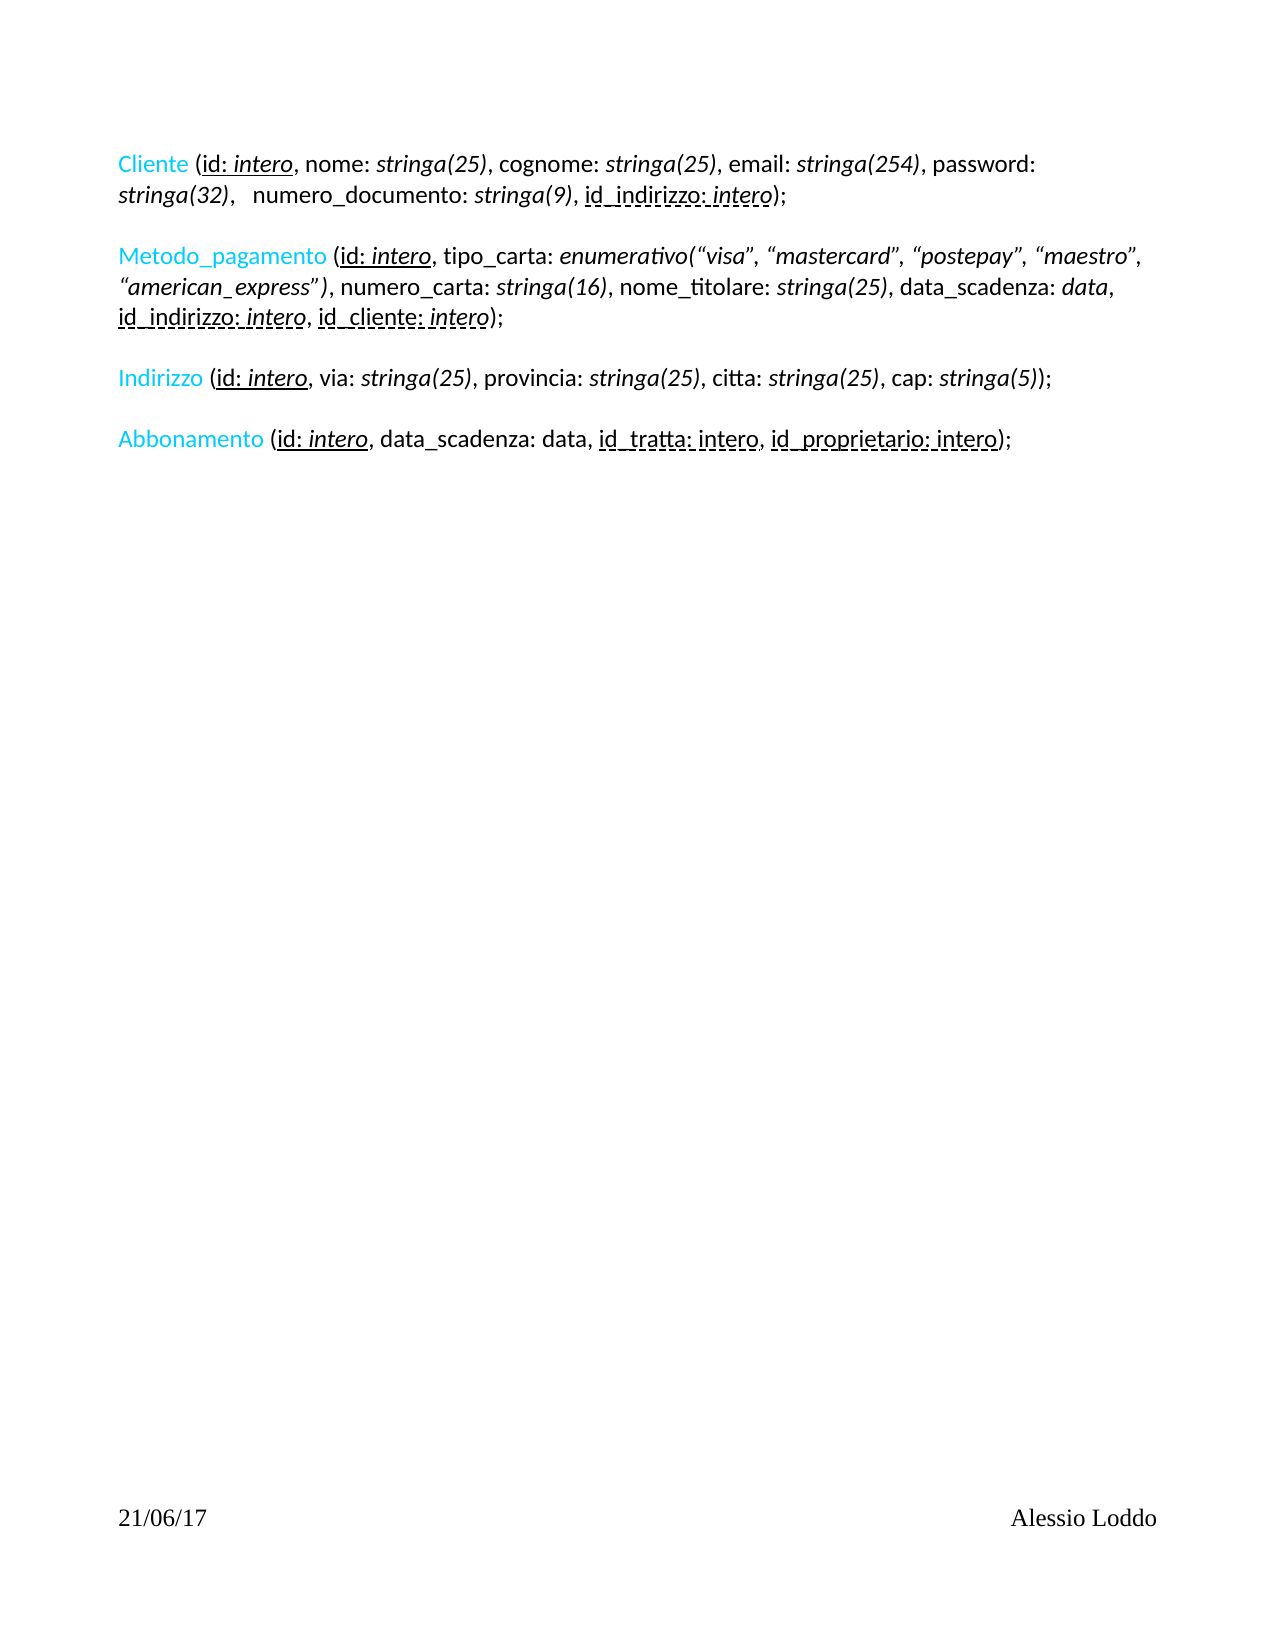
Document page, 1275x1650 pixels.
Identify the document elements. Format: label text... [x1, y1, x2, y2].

text Cliente (id: intero, nome: stringa(25), cognome: stringa(25), email: stringa(254), password: stringa(32), numero_documento: stringa(9), id_indirizzo: intero); [118, 149, 1157, 210]
text Indirizzo (id: intero, via: stringa(25), provincia: stringa(25), citta: stringa(25), cap: stringa(5)); [118, 362, 1157, 393]
text Metodo_pagamento (id: intero, tipo_carta: enumerativo(“visa”, “mastercard”, “postepay”, “maestro”, “american_express”), numero_carta: stringa(16), nome_titolare: stringa(25), data_scadenza: data, id_indirizzo: intero, id_cliente: intero); [118, 240, 1157, 332]
text Abbonamento (id: intero, data_scadenza: data, id_tratta: intero, id_proprietario: intero); [118, 423, 1157, 454]
